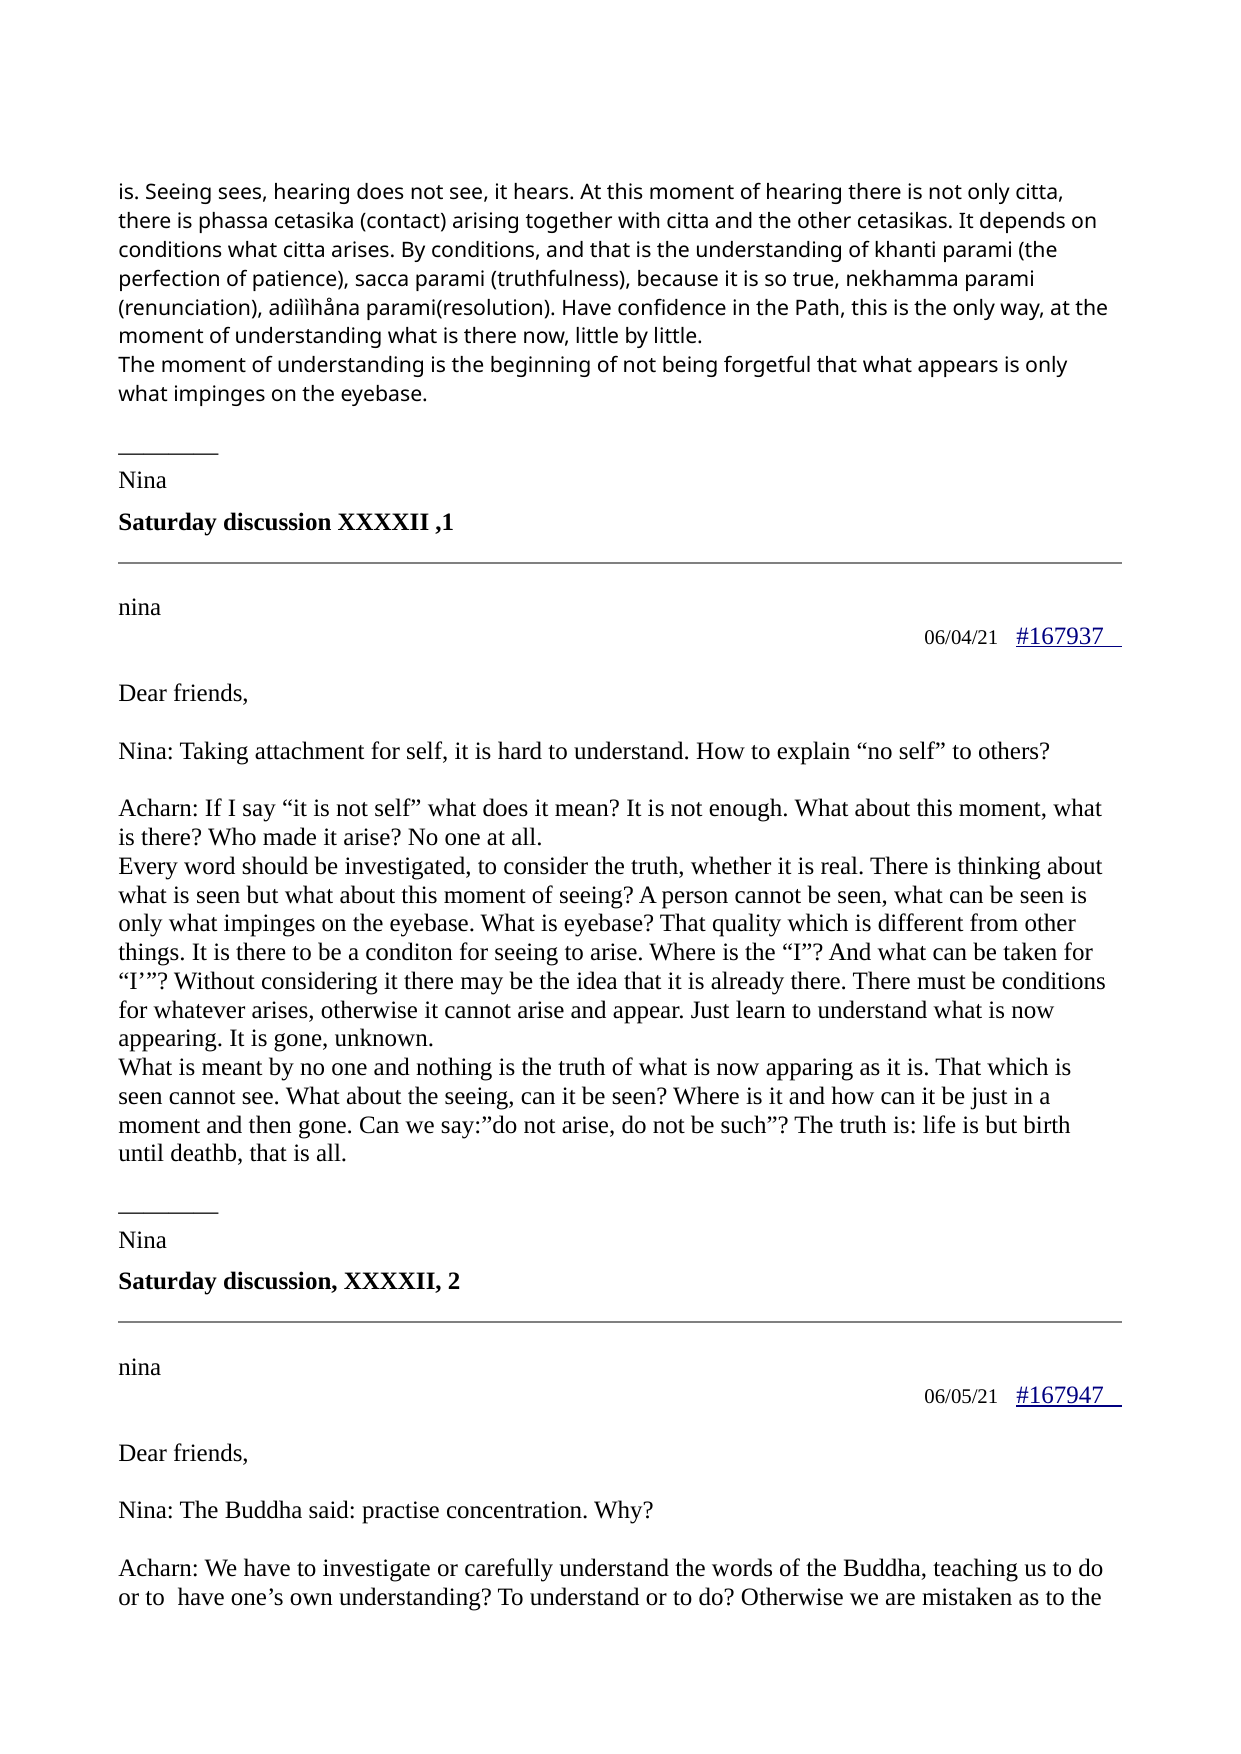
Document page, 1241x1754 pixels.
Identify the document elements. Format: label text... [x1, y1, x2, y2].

subtitle Saturday discussion XXXXII ,1 [118, 507, 1122, 536]
table_header is. Seeing sees, hearing does not see, it hears. At this moment of hearing there is not only citta, there is phassa cetasika (contact) arising together with citta and the other cetasikas. It depends on conditions what citta arises. By conditions, and that is the understanding of khanti parami (the perfection of patience), sacca parami (truthfulness), because it is so true, nekhamma parami (renunciation), adiììhåna parami(resolution). Have confidence in the Path, this is the only way, at the moment of understanding what is there now, little by little. The moment of understanding is the beginning of not being forgetful that what appears is only what impinges on the eyebase. ———— Nina [118, 176, 1122, 494]
table_header nina 06/05/21 #167947 Dear friends, Nina: The Buddha said: practise concentration. Why? Acharn: We have to investigate or carefully understand the words of the Buddha, teaching us to do or to have one’s own understanding? To understand or to do? Otherwise we are mistaken as to the [118, 1323, 1122, 1636]
subtitle Saturday discussion, XXXXII, 2 [118, 1266, 1122, 1295]
table_header nina 06/04/21 #167937 Dear friends, Nina: Taking attachment for self, it is hard to understand. How to explain “no self” to others? Acharn: If I say “it is not self” what does it mean? It is not enough. What about this moment, what is there? Who made it arise? No one at all. Every word should be investigated, to consider the truth, whether it is real. There is thinking about what is seen but what about this moment of seeing? A person cannot be seen, what can be seen is only what impinges on the eyebase. What is eyebase? That quality which is different from other things. It is there to be a conditon for seeing to arise. Where is the “I”? And what can be taken for “I’”? Without considering it there may be the idea that it is already there. There must be conditions for whatever arises, otherwise it cannot arise and appear. Just learn to understand what is now appearing. It is gone, unknown. What is meant by no one and nothing is the truth of what is now apparing as it is. That which is seen cannot see. What about the seeing, can it be seen? Where is it and how can it be just in a moment and then gone. Can we say:”do not arise, do not be such”? The truth is: life is but birth until deathb, that is all. ———— Nina [118, 564, 1122, 1253]
